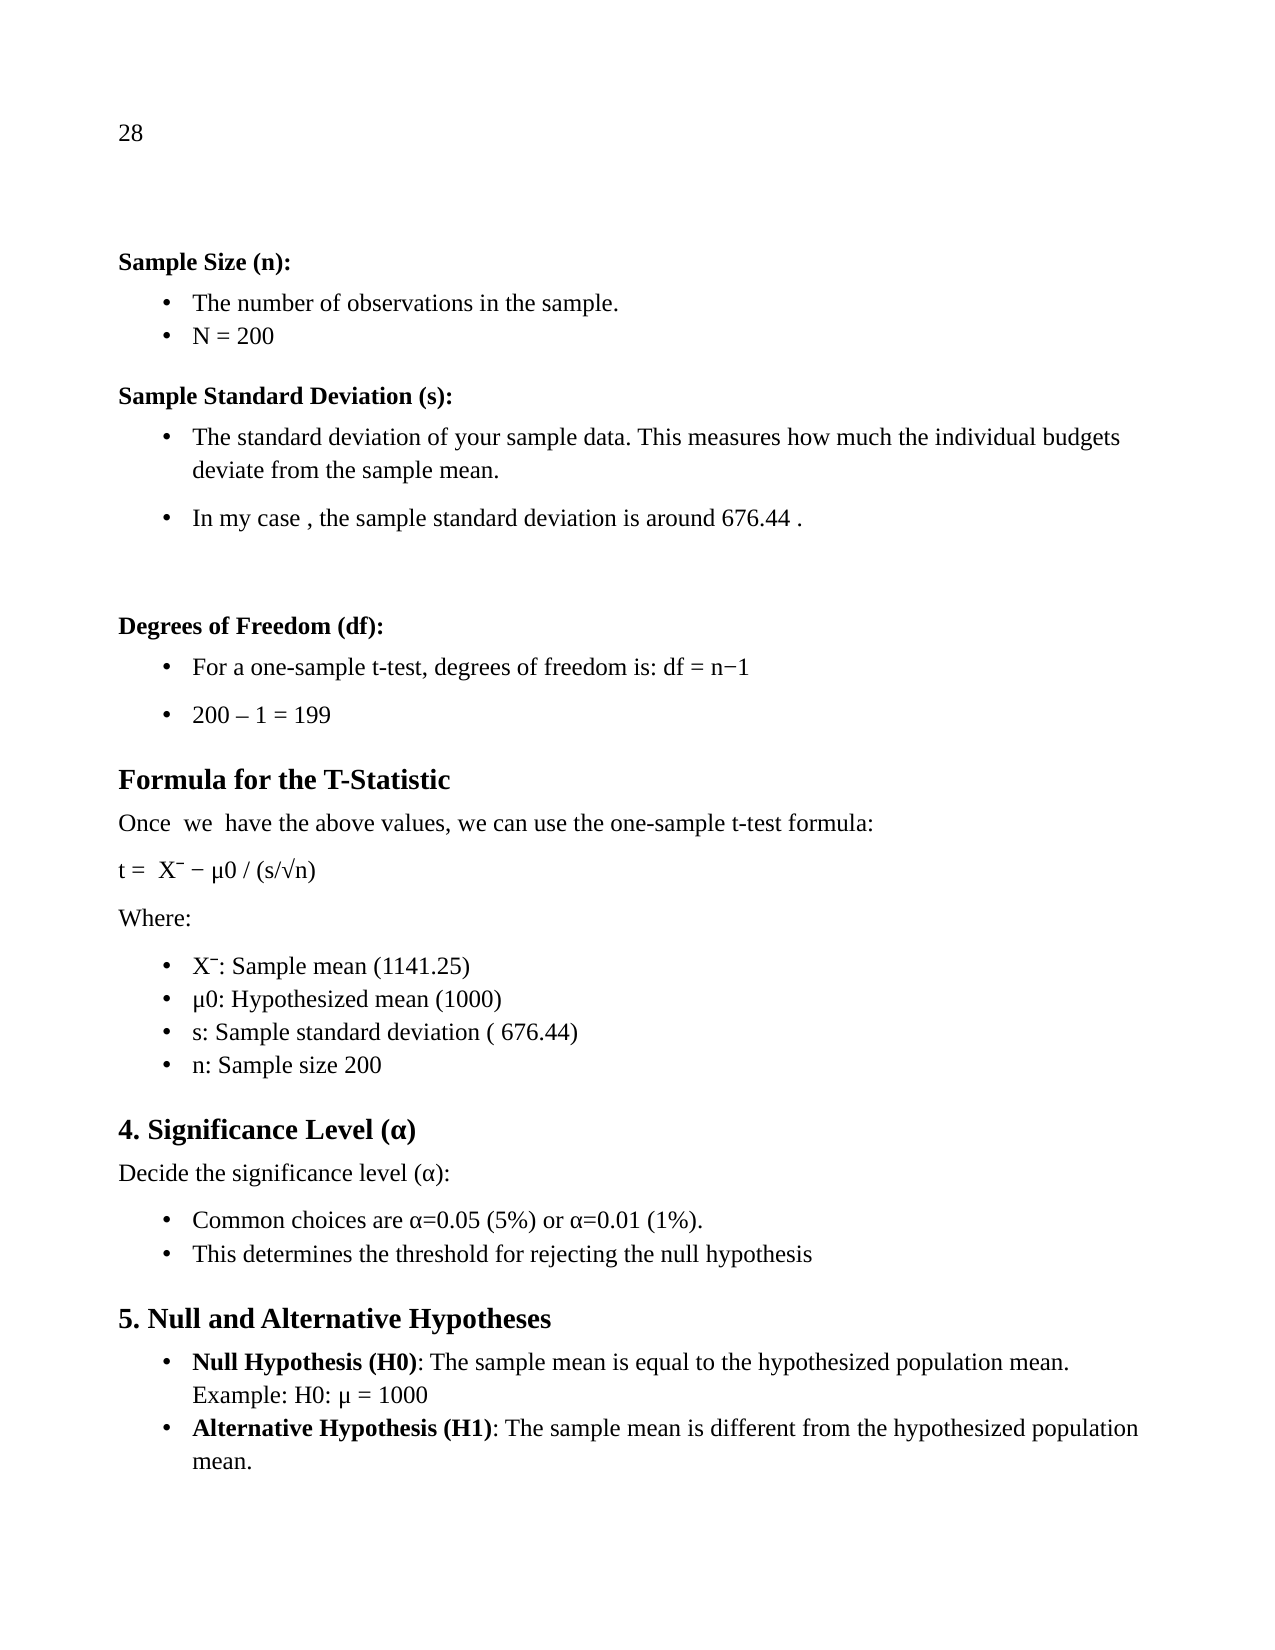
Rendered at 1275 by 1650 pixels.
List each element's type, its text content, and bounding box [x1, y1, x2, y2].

list In my case , the sample standard deviation is around 676.44 . [162, 503, 1157, 532]
list Null Hypothesis (H0): The sample mean is equal to the hypothesized population mean. Example: H0: μ = 1000 [162, 1347, 1157, 1409]
subtitle Formula for the T-Statistic [118, 762, 1157, 795]
subtitle Sample Size (n): [118, 247, 1157, 276]
subtitle Degrees of Freedom (df): [118, 611, 1157, 639]
list Xˉ: Sample mean (1141.25) [162, 951, 1157, 979]
list This determines the threshold for rejecting the null hypothesis [162, 1239, 1157, 1267]
list n: Sample size 200 [162, 1050, 1157, 1078]
text Once we have the above values, we can use the one-sample t-test formula: [118, 808, 1157, 837]
list For a one-sample t-test, degrees of freedom is: df = n−1 [162, 652, 1157, 681]
list s: Sample standard deviation ( 676.44) [162, 1017, 1157, 1046]
text Decide the significance level (α): [118, 1158, 1157, 1187]
list The standard deviation of your sample data. This measures how much the individual budgets deviate from the sample mean. [162, 422, 1157, 484]
list The number of observations in the sample. [162, 288, 1157, 317]
subtitle 4. Significance Level (α) [118, 1112, 1157, 1146]
list 200 – 1 = 199 [162, 700, 1157, 728]
list Common choices are α=0.05 (5%) or α=0.01 (1%). [162, 1206, 1157, 1234]
text Where: [118, 903, 1157, 932]
subtitle Sample Standard Deviation (s): [118, 381, 1157, 410]
list N = 200 [162, 321, 1157, 350]
list Alternative Hypothesis (H1​): The sample mean is different from the hypothesized population mean. [162, 1413, 1157, 1475]
list μ0: Hypothesized mean (1000) [162, 984, 1157, 1012]
subtitle 5. Null and Alternative Hypotheses [118, 1301, 1157, 1334]
text t = Xˉ − μ0 / (s/√n) [118, 856, 1157, 884]
